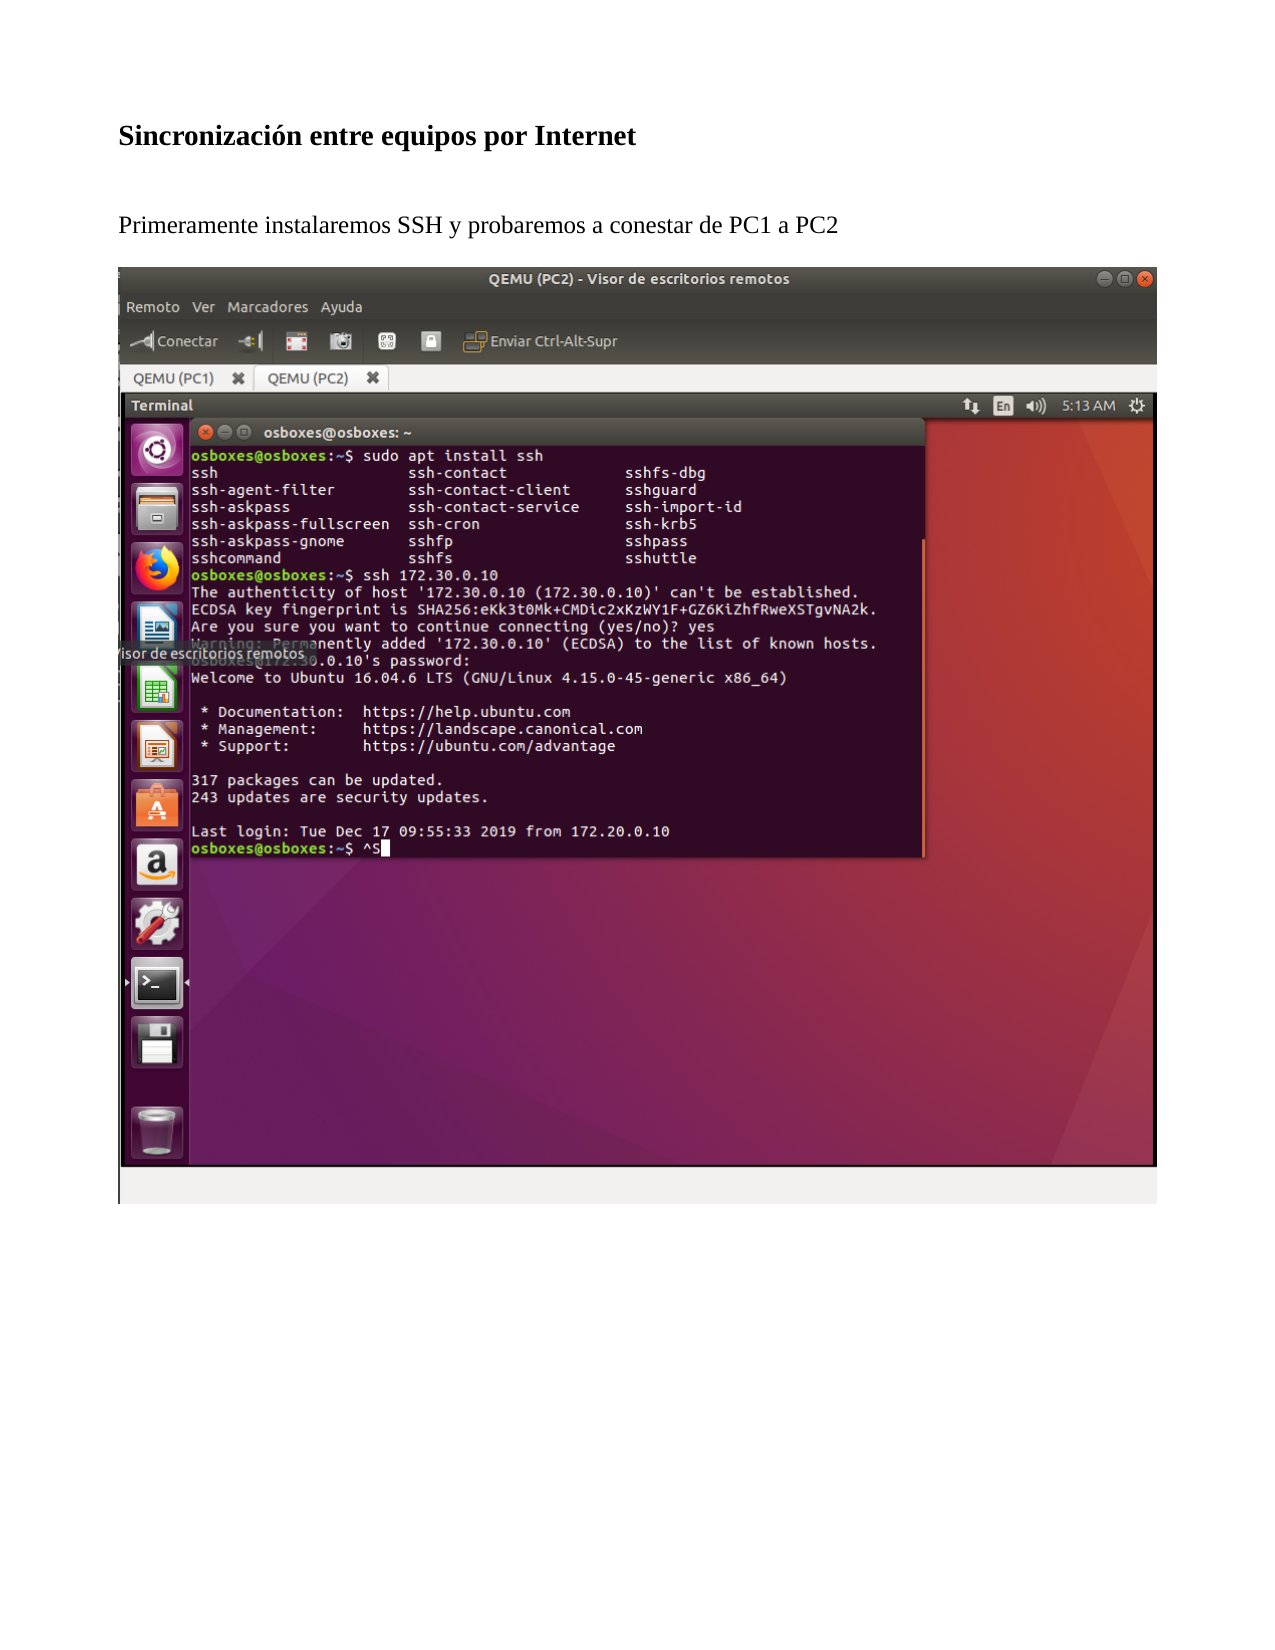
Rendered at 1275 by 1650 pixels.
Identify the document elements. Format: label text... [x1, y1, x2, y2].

picture [118, 267, 1157, 1204]
text Primeramente instalaremos SSH y probaremos a conestar de PC1 a PC2 [118, 210, 1157, 239]
